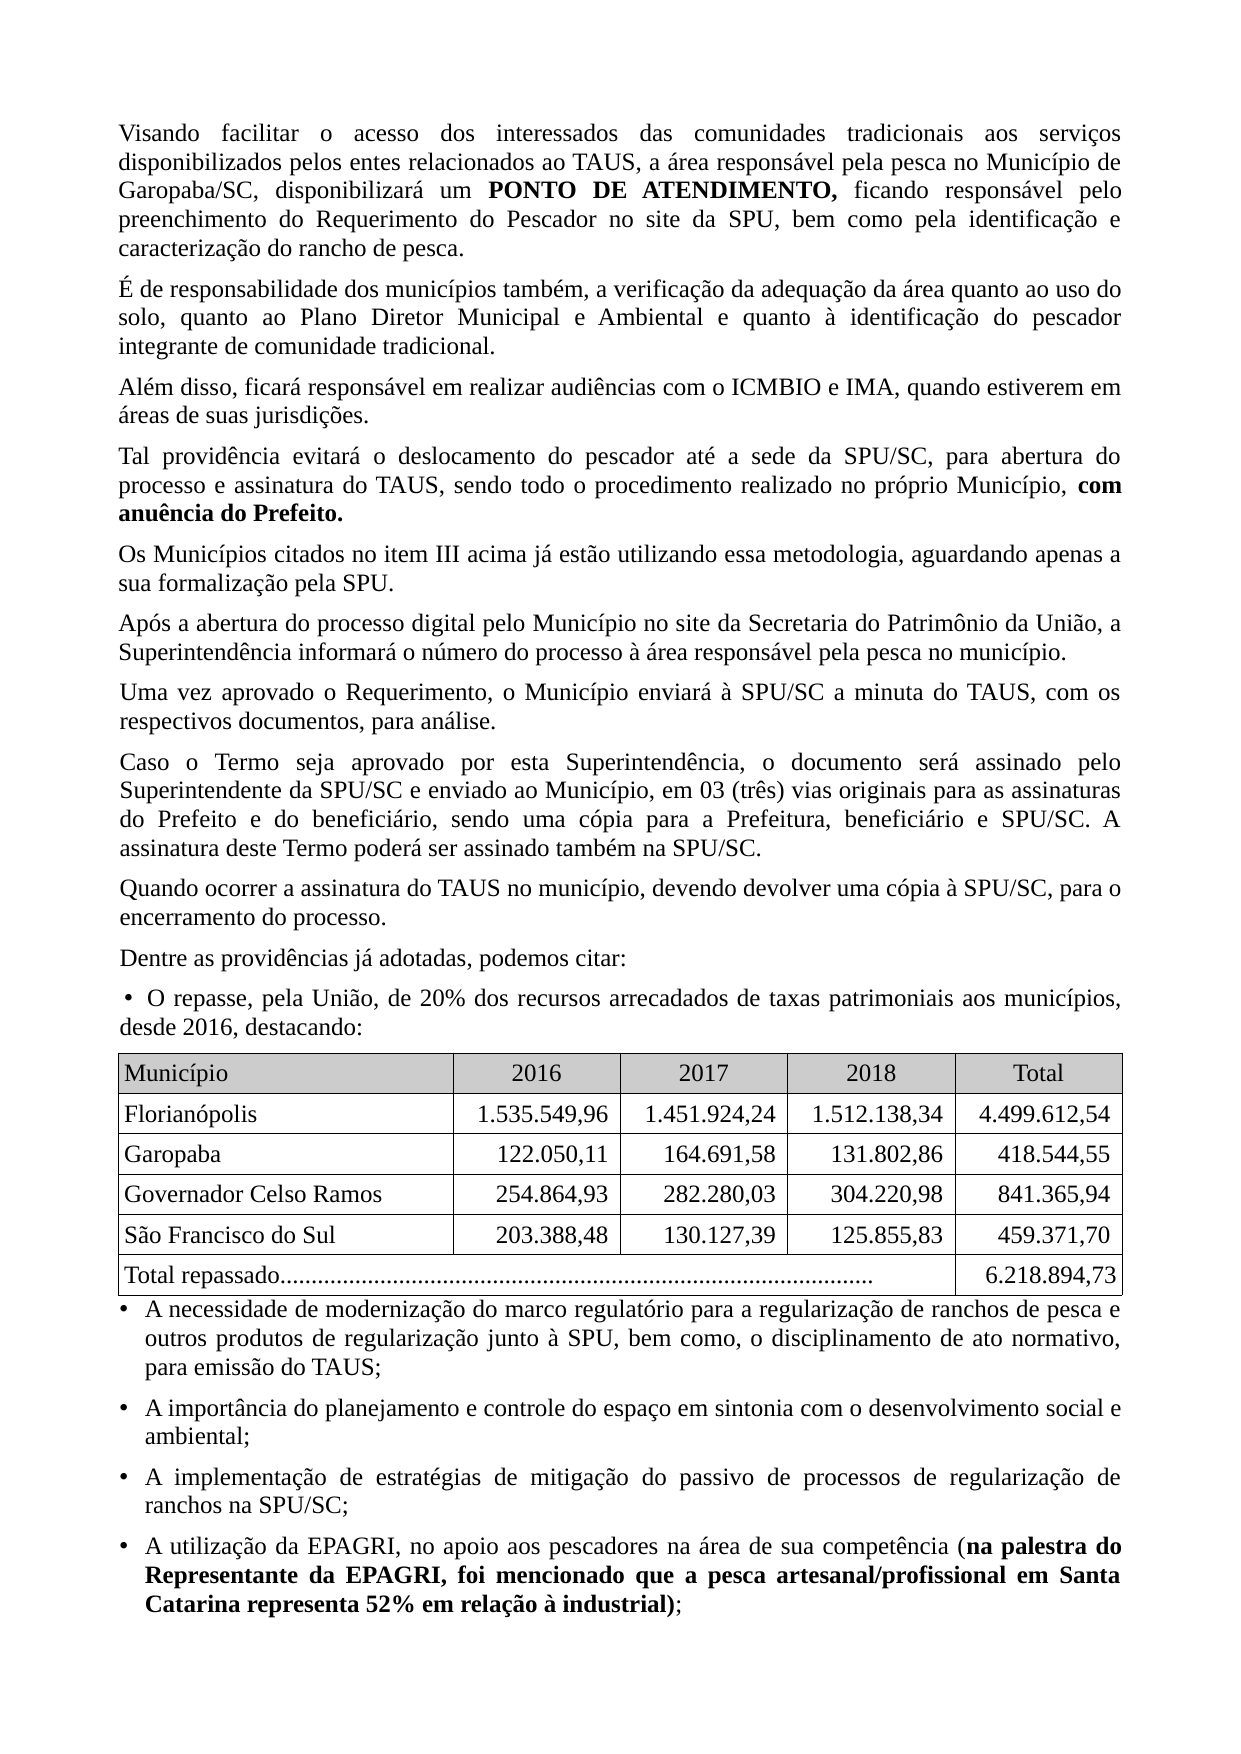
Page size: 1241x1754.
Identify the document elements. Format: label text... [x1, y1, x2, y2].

table_cell 841.365,94 [956, 1175, 1122, 1214]
table_cell 122.050,11 [454, 1134, 620, 1173]
text Além disso, ficará responsável em realizar audiências com o ICMBIO e IMA, quando estiverem em áreas de suas jurisdições. [118, 372, 1122, 429]
table_cell 203.388,48 [454, 1215, 620, 1254]
list Uma vez aprovado o Requerimento, o Município enviará à SPU/SC a minuta do TAUS, com os respectivos documentos, para análise. [119, 677, 1122, 735]
table_cell Total repassado............................................................................................... [119, 1255, 955, 1294]
table_cell 1.451.924,24 [621, 1094, 787, 1133]
list Dentre as providências já adotadas, podemos citar: [119, 943, 1122, 972]
text Tal providência evitará o deslocamento do pescador até a sede da SPU/SC, para abertura do processo e assinatura do TAUS, sendo todo o procedimento realizado no próprio Município, com anuência do Prefeito. [118, 441, 1122, 527]
table_cell 418.544,55 [956, 1134, 1122, 1173]
table_header Total [956, 1054, 1122, 1093]
table_cell São Francisco do Sul [119, 1215, 453, 1254]
table_cell 125.855,83 [788, 1215, 955, 1254]
list A implementação de estratégias de mitigação do passivo de processos de regularização de ranchos na SPU/SC; [119, 1462, 1122, 1519]
table_cell Garopaba [119, 1134, 453, 1173]
table_header Município [119, 1054, 453, 1093]
table_cell Governador Celso Ramos [119, 1175, 453, 1214]
table_cell 254.864,93 [454, 1175, 620, 1214]
table_cell 131.802,86 [788, 1134, 955, 1173]
text Após a abertura do processo digital pelo Município no site da Secretaria do Patrimônio da União, a Superintendência informará o número do processo à área responsável pela pesca no município. [118, 608, 1122, 666]
table_cell 1.535.549,96 [454, 1094, 620, 1133]
table_cell 459.371,70 [956, 1215, 1122, 1254]
text É de responsabilidade dos municípios também, a verificação da adequação da área quanto ao uso do solo, quanto ao Plano Diretor Municipal e Ambiental e quanto à identificação do pescador integrante de comunidade tradicional. [118, 274, 1122, 360]
table_cell 164.691,58 [621, 1134, 787, 1173]
table_header 2018 [788, 1054, 955, 1093]
list Quando ocorrer a assinatura do TAUS no município, devendo devolver uma cópia à SPU/SC, para o encerramento do processo. [119, 873, 1122, 931]
table_cell Florianópolis [119, 1094, 453, 1133]
table_cell 304.220,98 [788, 1175, 955, 1214]
text Visando facilitar o acesso dos interessados das comunidades tradicionais aos serviços disponibilizados pelos entes relacionados ao TAUS, a área responsável pela pesca no Município de Garopaba/SC, disponibilizará um PONTO DE ATENDIMENTO, ficando responsável pelo preenchimento do Requerimento do Pescador no site da SPU, bem como pela identificação e caracterização do rancho de pesca. [118, 118, 1122, 262]
table_header 2016 [454, 1054, 620, 1093]
list A importância do planejamento e controle do espaço em sintonia com o desenvolvimento social e ambiental; [119, 1393, 1122, 1450]
list A utilização da EPAGRI, no apoio aos pescadores na área de sua competência (na palestra do Representante da EPAGRI, foi mencionado que a pesca artesanal/profissional em Santa Catarina representa 52% em relação à industrial); [119, 1531, 1122, 1617]
text Os Municípios citados no item III acima já estão utilizando essa metodologia, aguardando apenas a sua formalização pela SPU. [118, 539, 1122, 596]
list O repasse, pela União, de 20% dos recursos arrecadados de taxas patrimoniais aos municípios, desde 2016, destacando: [119, 983, 1122, 1041]
list A necessidade de modernização do marco regulatório para a regularização de ranchos de pesca e outros produtos de regularização junto à SPU, bem como, o disciplinamento de ato normativo, para emissão do TAUS; [119, 1296, 1122, 1381]
table_cell 4.499.612,54 [956, 1094, 1122, 1133]
table_cell 1.512.138,34 [788, 1094, 955, 1133]
table_cell 130.127,39 [621, 1215, 787, 1254]
table_header 2017 [621, 1054, 787, 1093]
table_cell 6.218.894,73 [956, 1255, 1122, 1294]
table_cell 282.280,03 [621, 1175, 787, 1214]
list Caso o Termo seja aprovado por esta Superintendência, o documento será assinado pelo Superintendente da SPU/SC e enviado ao Município, em 03 (três) vias originais para as assinaturas do Prefeito e do beneficiário, sendo uma cópia para a Prefeitura, beneficiário e SPU/SC. A assinatura deste Termo poderá ser assinado também na SPU/SC. [119, 747, 1122, 862]
